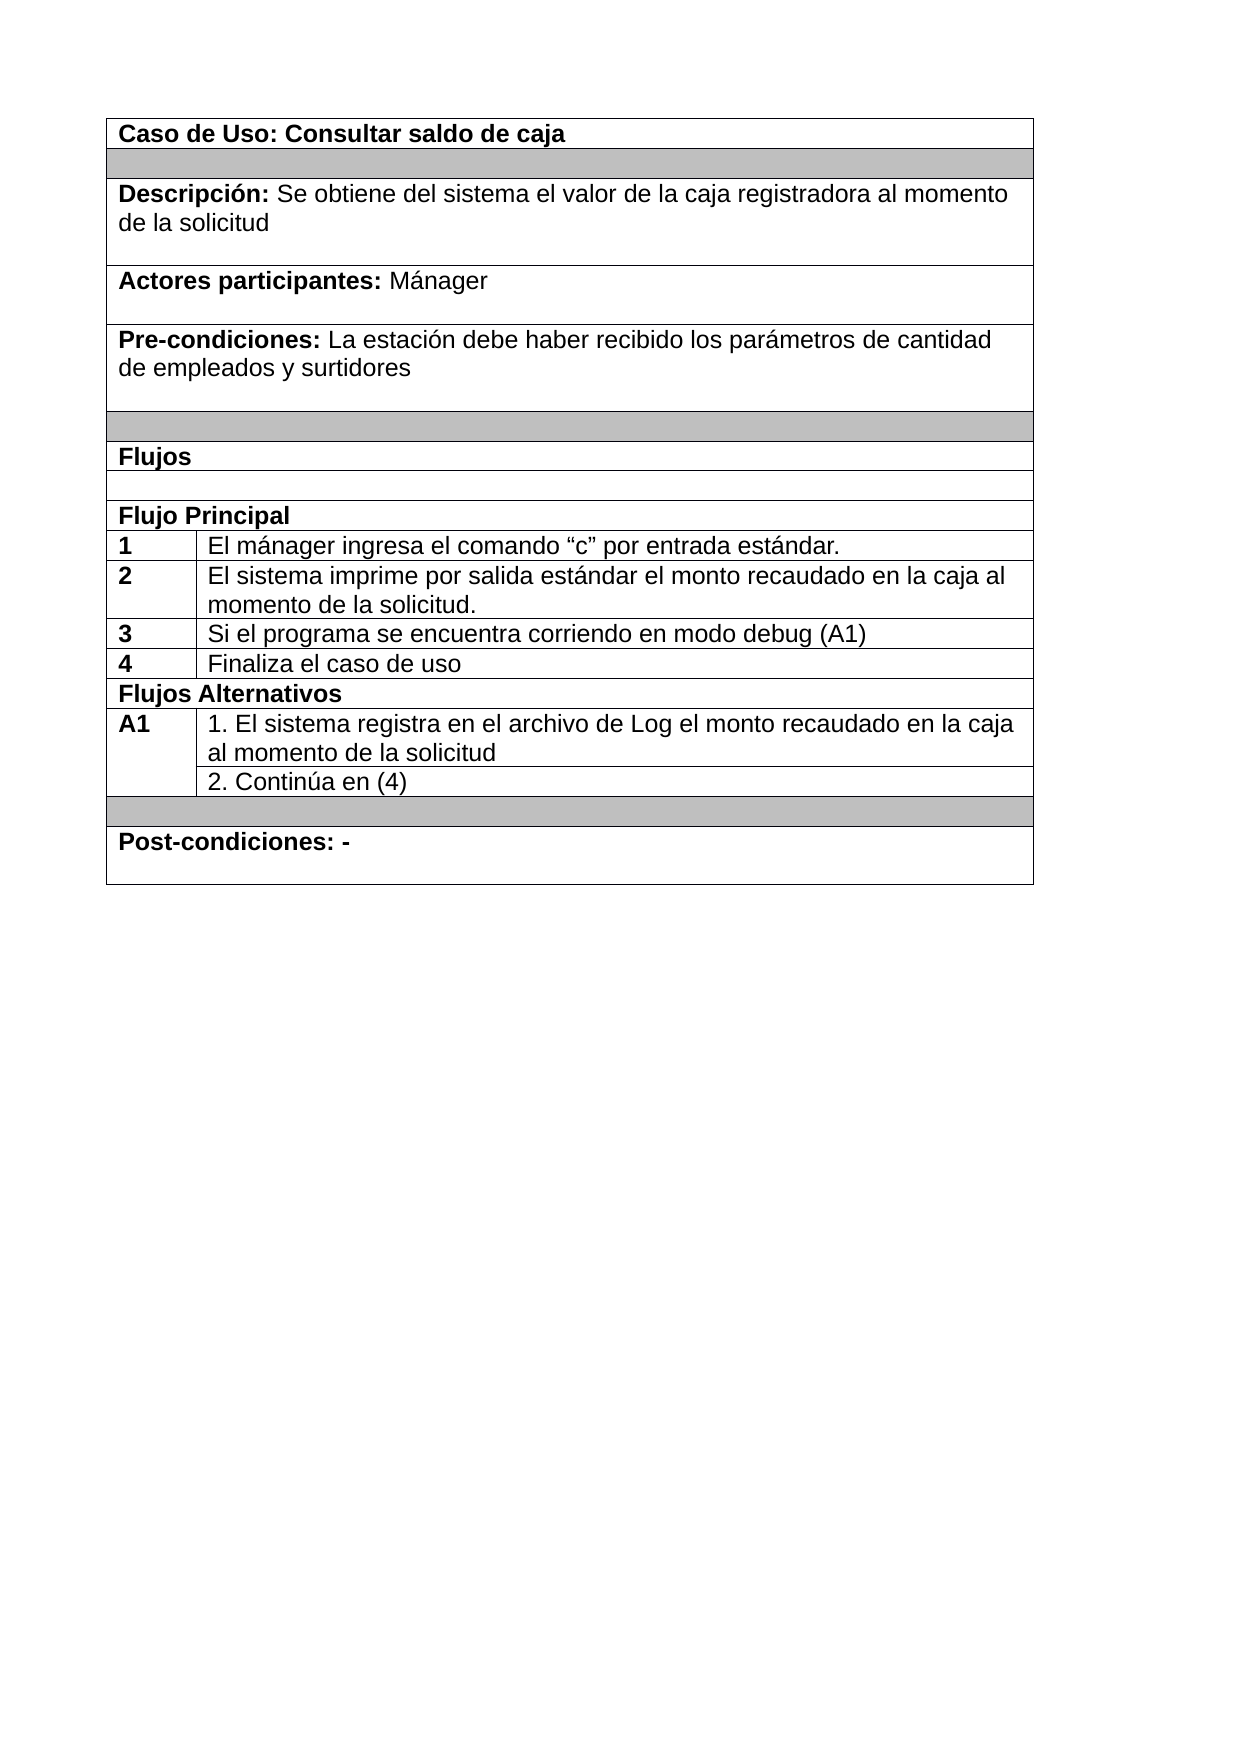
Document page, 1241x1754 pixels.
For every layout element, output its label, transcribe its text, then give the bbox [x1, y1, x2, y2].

table_cell Flujo Principal [107, 501, 1033, 530]
table_cell 1 [107, 531, 196, 560]
table_cell [107, 149, 1033, 178]
table_cell [107, 412, 1033, 441]
table_cell A1 [107, 709, 196, 796]
table_cell Descripción: Se obtiene del sistema el valor de la caja registradora al momento de la solicitud [107, 179, 1033, 265]
table_cell 2 [107, 561, 196, 618]
table_cell Post-condiciones: - [107, 827, 1033, 884]
table_header Caso de Uso: Consultar saldo de caja [107, 119, 1033, 148]
table_cell 3 [107, 619, 196, 648]
table_cell [107, 797, 1033, 826]
table_cell 2. Continúa en (4) [197, 767, 1033, 796]
table_cell Pre-condiciones: La estación debe haber recibido los parámetros de cantidad de empleados y surtidores [107, 325, 1033, 411]
table_cell Flujos Alternativos [107, 679, 1033, 708]
table_cell Actores participantes: Mánager [107, 266, 1033, 323]
table_cell 1. El sistema registra en el archivo de Log el monto recaudado en la caja al momento de la solicitud [197, 709, 1033, 766]
table_cell Si el programa se encuentra corriendo en modo debug (A1) [197, 619, 1033, 648]
table_cell [107, 471, 1033, 500]
table_cell Flujos [107, 442, 1033, 470]
table_cell El mánager ingresa el comando “c” por entrada estándar. [197, 531, 1033, 560]
table_cell El sistema imprime por salida estándar el monto recaudado en la caja al momento de la solicitud. [197, 561, 1033, 618]
table_cell Finaliza el caso de uso [197, 649, 1033, 678]
table_cell 4 [107, 649, 196, 678]
